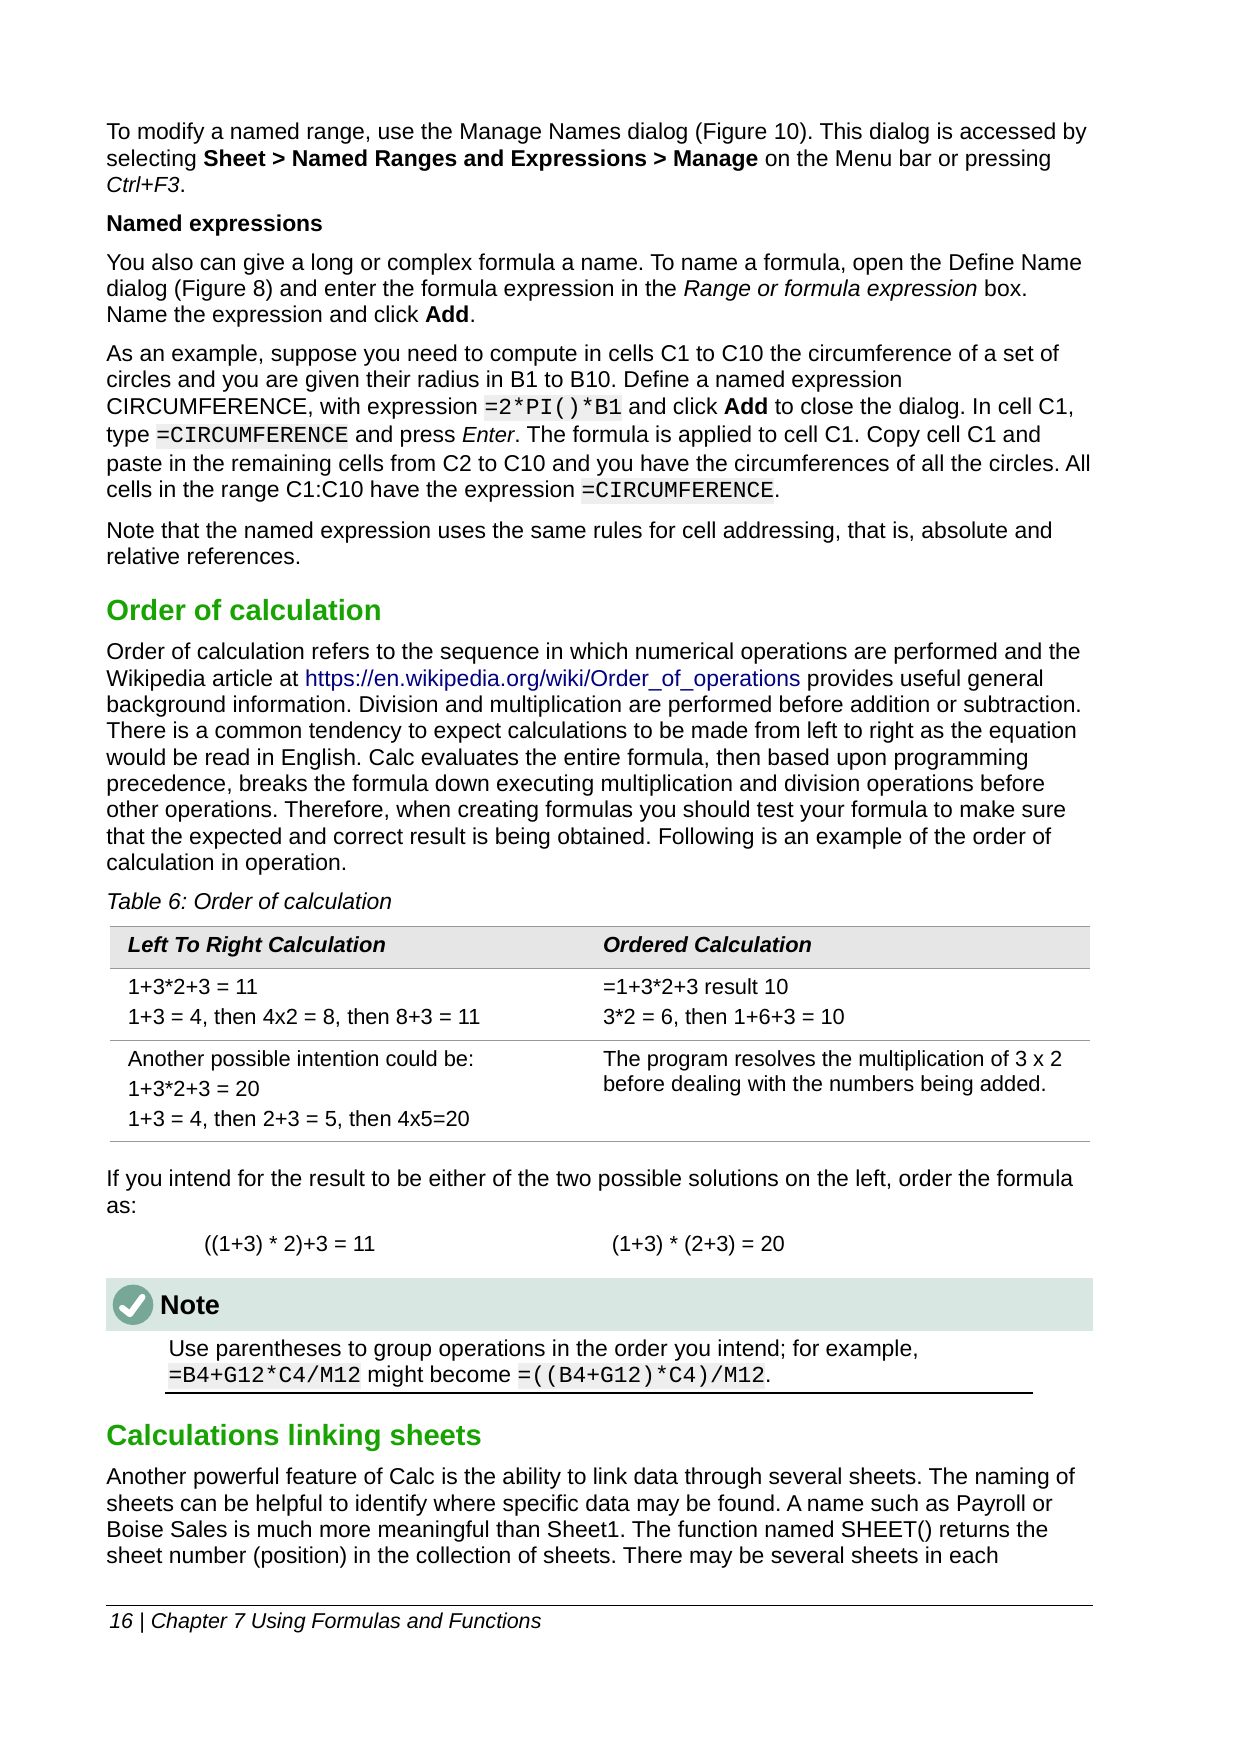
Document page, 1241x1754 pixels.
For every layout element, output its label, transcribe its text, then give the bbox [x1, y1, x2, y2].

table_cell Another possible intention could be: 1+3*2+3 = 20 1+3 = 4, then 2+3 = 5, then 4x5=20 [110, 1041, 585, 1141]
table_cell The program resolves the multiplication of 3 x 2 before dealing with the numbers being added. [585, 1041, 1090, 1141]
text Order of calculation refers to the sequence in which numerical operations are performed and the Wikipedia article at https://en.wikipedia.org/wiki/Order_of_operations provides useful general background information. Division and multiplication are performed before addition or subtraction. There is a common tendency to expect calculations to be made from left to right as the equation would be read in English. Calc evaluates the entire formula, then based upon programming precedence, breaks the formula down executing multiplication and division operations before other operations. Therefore, when creating formulas you should test your formula to make sure that the expected and correct result is being obtained. Following is an example of the order of calculation in operation. [106, 638, 1093, 876]
text You also can give a long or complex formula a name. To name a formula, open the Define Name dialog (Figure 8) and enter the formula expression in the Range or formula expression box. Name the expression and click Add. [106, 248, 1093, 328]
table_header ((1+3) * 2)+3 = 11 [192, 1230, 600, 1260]
subtitle Order of calculation [106, 593, 1093, 627]
table_cell 1+3*2+3 = 11 1+3 = 4, then 4x2 = 8, then 8+3 = 11 [110, 969, 585, 1040]
text Use parentheses to group operations in the order you intend; for example, =B4+G12*C4/M12 might become =((B4+G12)*C4)/M12. [165, 1331, 1033, 1392]
text To modify a named range, use the Manage Names dialog (Figure 10). This dialog is accessed by selecting Sheet > Named Ranges and Expressions > Manage on the Menu bar or pressing Ctrl+F3. [106, 118, 1093, 197]
table_header Left To Right Calculation [110, 927, 585, 968]
table_header (1+3) * (2+3) = 20 [600, 1230, 958, 1260]
subtitle Note [106, 1278, 1093, 1331]
text If you intend for the result to be either of the two possible solutions on the left, order the formula as: [106, 1165, 1093, 1218]
text Named expressions [106, 210, 1093, 236]
text As an example, suppose you need to compute in cells C1 to C10 the circumference of a set of circles and you are given their radius in B1 to B10. Define a named expression CIRCUMFERENCE, with expression =2*PI()*B1 and click Add to close the dialog. In cell C1, type =CIRCUMFERENCE and press Enter. The formula is applied to cell C1. Copy cell C1 and paste in the remaining cells from C2 to C10 and you have the circumferences of all the circles. All cells in the range C1:C10 have the expression =CIRCUMFERENCE. [106, 340, 1093, 504]
table_header Ordered Calculation [585, 927, 1090, 968]
text Table 6: Order of calculation [106, 888, 1093, 914]
text Another powerful feature of Calc is the ability to link data through several sheets. The naming of sheets can be helpful to identify where specific data may be found. A name such as Payroll or Boise Sales is much more meaningful than Sheet1. The function named SHEET() returns the sheet number (position) in the collection of sheets. There may be several sheets in each [106, 1463, 1093, 1569]
text Note that the named expression uses the same rules for cell addressing, that is, absolute and relative references. [106, 517, 1093, 569]
table_cell =1+3*2+3 result 10 3*2 = 6, then 1+6+3 = 10 [585, 969, 1090, 1040]
subtitle Calculations linking sheets [106, 1418, 1093, 1451]
